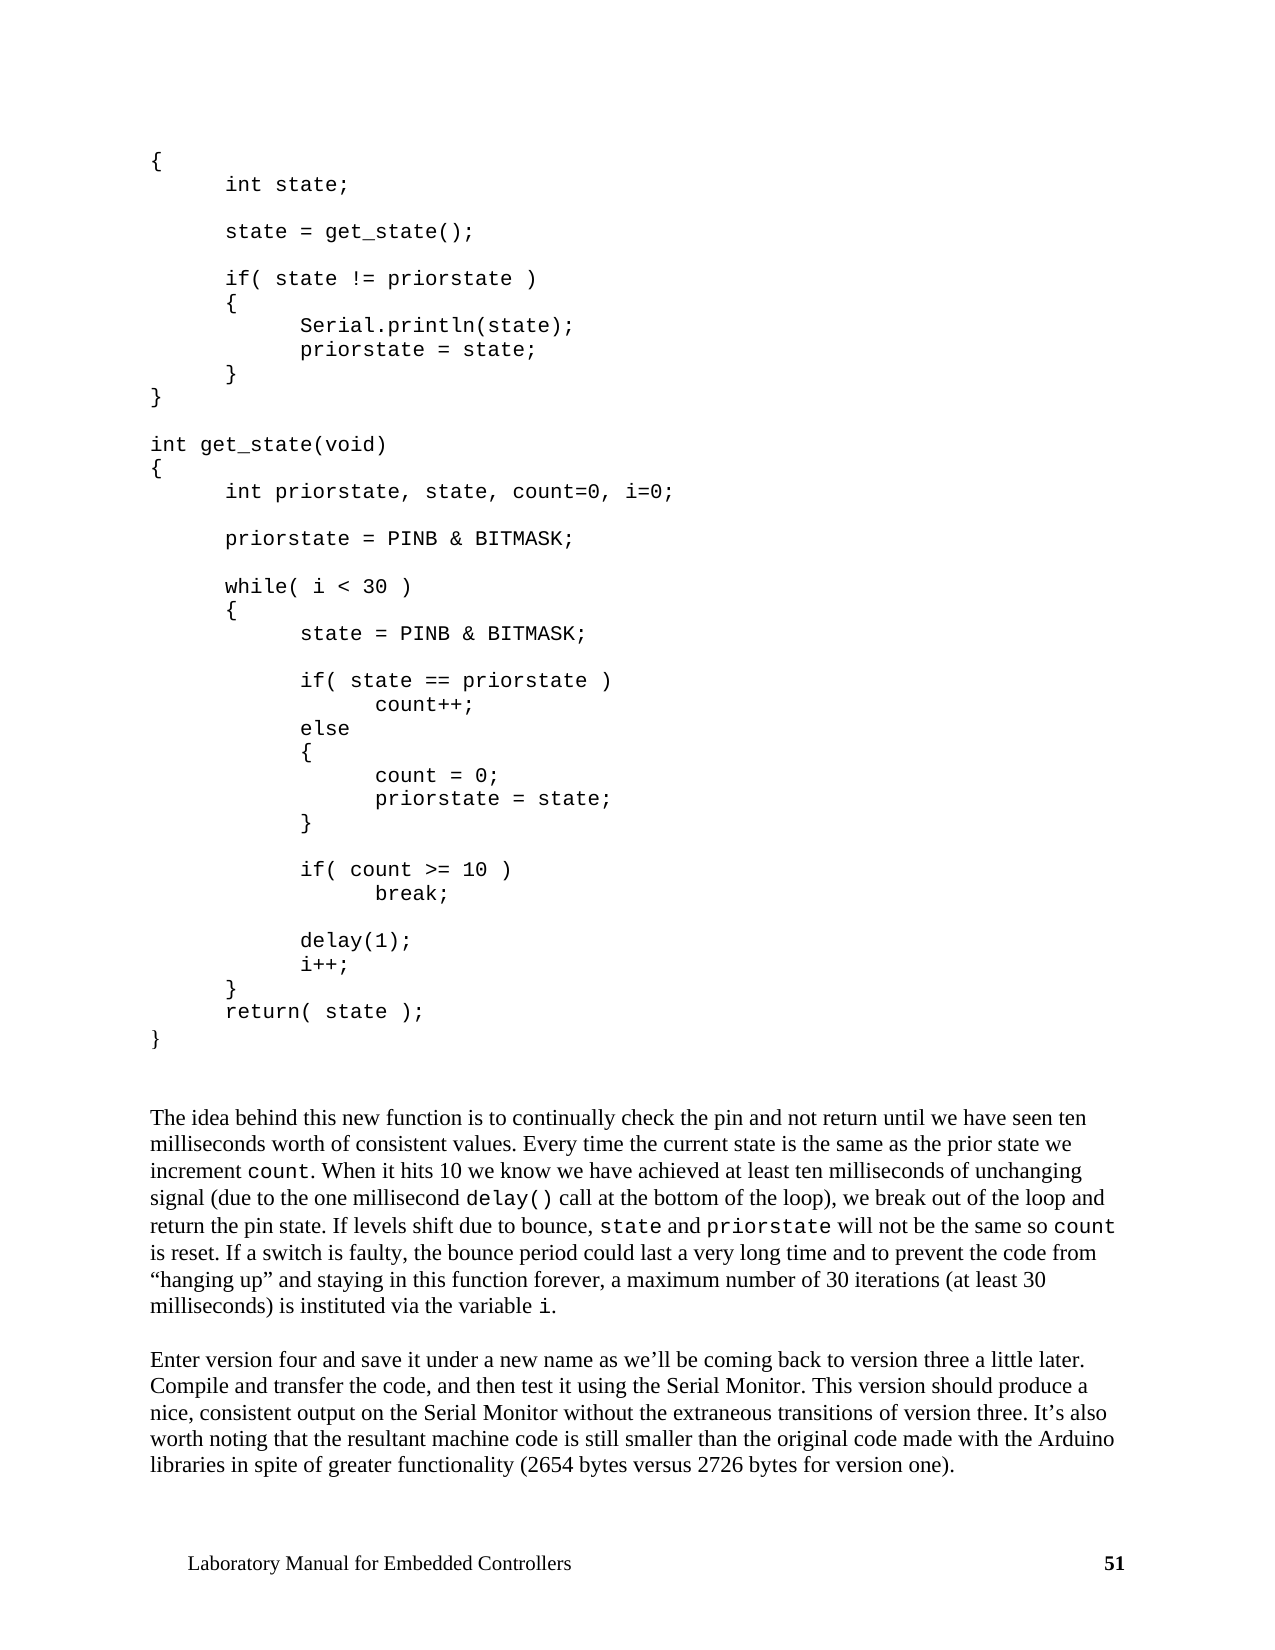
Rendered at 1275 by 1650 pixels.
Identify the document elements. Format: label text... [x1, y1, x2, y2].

text count++; [150, 694, 1125, 717]
text { [150, 292, 1125, 316]
text if( state == priorstate ) [150, 670, 1125, 694]
text state = get_state(); [150, 221, 1125, 244]
text The idea behind this new function is to continually check the pin and not return until we have seen ten milliseconds worth of consistent values. Every time the current state is the same as the prior state we increment count. When it hits 10 we know we have achieved at least ten milliseconds of unchanging signal (due to the one millisecond delay() call at the bottom of the loop), we break out of the loop and return the pin state. If levels shift due to bounce, state and priorstate will not be the same so count is reset. If a switch is faulty, the bounce period could last a very long time and to prevent the code from “hanging up” and staying in this function forever, a maximum number of 30 iterations (at least 30 milliseconds) is instituted via the variable i. [150, 1104, 1125, 1320]
text Serial.println(state); [150, 316, 1125, 339]
text priorstate = state; [150, 339, 1125, 363]
text } [150, 363, 1125, 386]
text } [150, 1025, 1125, 1051]
text int get_state(void) [150, 434, 1125, 457]
text while( i < 30 ) [150, 576, 1125, 599]
text priorstate = PINB & BITMASK; [150, 528, 1125, 552]
text } [150, 386, 1125, 410]
text priorstate = state; [150, 788, 1125, 812]
text else [150, 717, 1125, 741]
text if( count >= 10 ) [150, 859, 1125, 883]
text int state; [150, 174, 1125, 197]
text { [150, 457, 1125, 481]
text { [150, 599, 1125, 623]
text state = PINB & BITMASK; [150, 623, 1125, 647]
text { [150, 150, 1125, 174]
text count = 0; [150, 765, 1125, 788]
text return( state ); [150, 1001, 1125, 1025]
text Enter version four and save it under a new name as we’ll be coming back to version three a little later. Compile and transfer the code, and then test it using the Serial Monitor. This version should produce a nice, consistent output on the Serial Monitor without the extraneous transitions of version three. It’s also worth noting that the resultant machine code is still smaller than the original code made with the Arduino libraries in spite of greater functionality (2654 bytes versus 2726 bytes for version one). [150, 1346, 1125, 1478]
text } [150, 812, 1125, 836]
text if( state != priorstate ) [150, 268, 1125, 292]
text break; [150, 883, 1125, 907]
text int priorstate, state, count=0, i=0; [150, 481, 1125, 505]
text i++; [150, 954, 1125, 978]
text { [150, 741, 1125, 765]
text delay(1); [150, 930, 1125, 954]
text } [150, 978, 1125, 1001]
